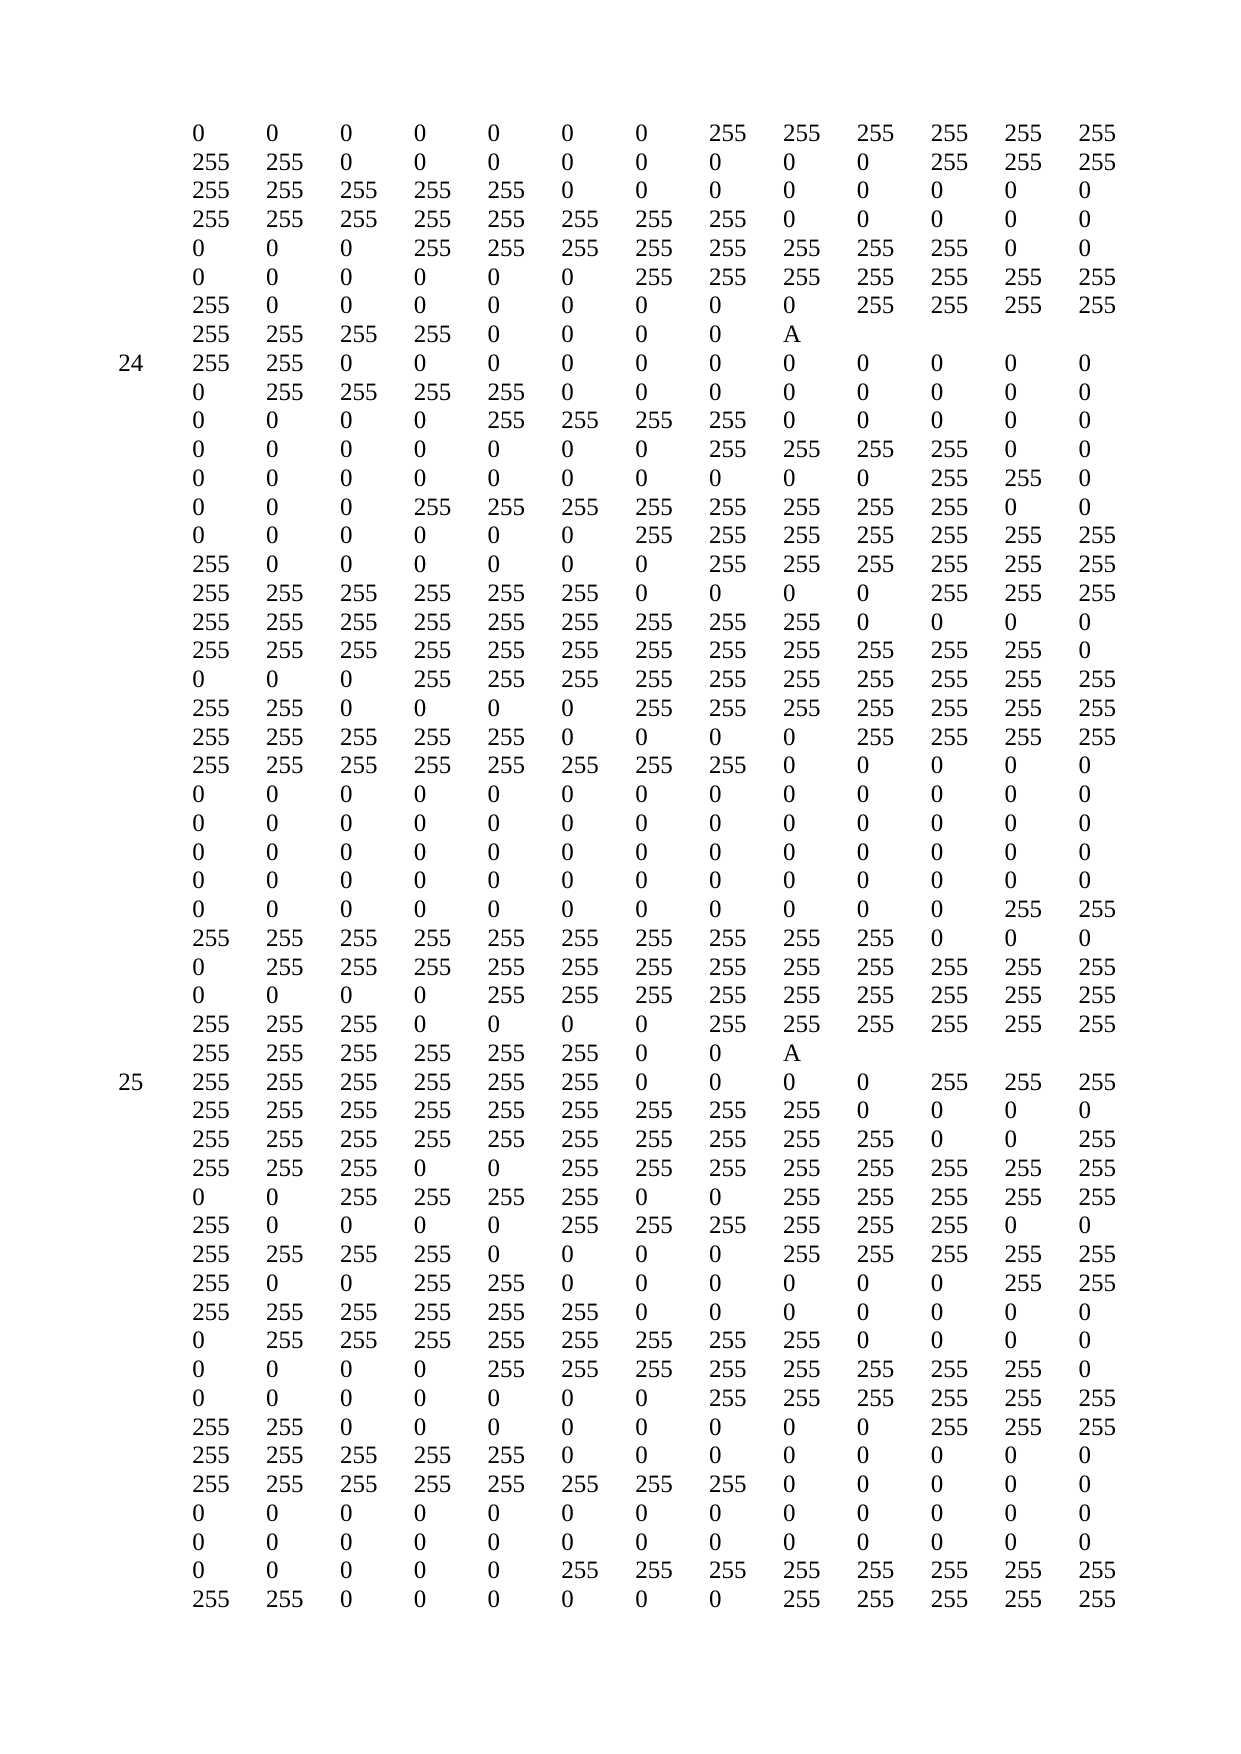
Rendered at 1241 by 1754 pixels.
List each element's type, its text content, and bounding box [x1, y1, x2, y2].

text 25 255 255 255 255 255 255 0 0 0 0 255 255 255 255 255 255 255 255 255 255 255 255 0 0 0 0 255 255 255 255 255 255 255 255 255 255 0 0 255 255 255 255 0 0 255 255 255 255 255 255 255 255 0 0 255 255 255 255 0 0 255 255 255 255 255 255 0 0 0 0 255 255 255 255 255 255 0 0 255 255 255 255 0 0 0 0 255 255 255 255 255 255 0 0 255 255 0 0 0 0 0 0 255 255 255 255 255 255 255 255 0 0 0 0 0 0 0 0 255 255 255 255 255 255 255 255 0 0 0 0 0 0 0 0 255 255 255 255 255 255 255 255 0 0 0 0 0 0 0 0 255 255 255 255 255 255 255 255 0 0 0 0 0 0 0 0 255 255 255 255 255 255 255 255 0 0 0 0 0 0 0 0 255 255 255 255 255 255 255 255 0 0 0 0 0 0 0 0 0 0 0 0 0 0 0 0 0 0 0 0 0 0 0 0 0 0 0 0 0 0 0 0 0 0 0 0 255 255 255 255 255 255 255 255 255 255 0 0 0 0 0 0 255 255 255 255 255 [118, 1067, 1122, 1613]
text 24 255 255 0 0 0 0 0 0 0 0 0 0 0 0 255 255 255 255 0 0 0 0 0 0 0 0 0 0 0 0 255 255 255 255 0 0 0 0 0 0 0 0 0 0 0 0 255 255 255 255 0 0 0 0 0 0 0 0 0 0 0 0 255 255 0 0 0 0 255 255 255 255 255 255 255 255 0 0 0 0 0 0 0 0 255 255 255 255 255 255 255 255 0 0 0 0 0 0 255 255 255 255 255 255 255 255 255 255 255 255 0 0 0 0 255 255 255 255 255 255 255 255 255 255 255 255 0 0 0 0 255 255 255 255 255 255 255 255 255 255 255 255 0 0 0 0 255 255 255 255 255 255 255 255 255 255 255 255 0 0 0 0 255 255 255 255 255 255 255 255 255 255 255 255 0 0 0 0 255 255 255 255 255 255 255 255 255 255 255 255 0 0 0 0 0 0 0 0 0 0 0 0 0 0 0 0 0 0 0 0 0 0 0 0 0 0 0 0 0 0 0 0 0 0 0 0 0 0 0 0 0 0 0 0 0 0 0 0 0 0 0 0 0 0 0 0 0 0 0 0 0 0 0 0 0 0 0 0 255 255 255 255 255 255 255 255 255 255 255 255 0 0 0 0 255 255 255 255 255 255 255 255 255 255 255 255 0 0 0 0 255 255 255 255 255 255 255 255 255 255 255 255 0 0 0 0 255 255 255 255 255 255 255 255 255 255 255 255 0 0 A [118, 348, 1122, 1067]
text 0 0 0 0 0 0 0 255 255 255 255 255 255 255 255 0 0 0 0 0 0 0 0 255 255 255 255 255 255 255 255 0 0 0 0 0 0 0 0 255 255 255 255 255 255 255 255 0 0 0 0 0 0 0 0 255 255 255 255 255 255 255 255 0 0 0 0 0 0 0 0 255 255 255 255 255 255 255 255 0 0 0 0 0 0 0 0 255 255 255 255 255 255 255 255 0 0 0 0 A [118, 118, 1122, 348]
